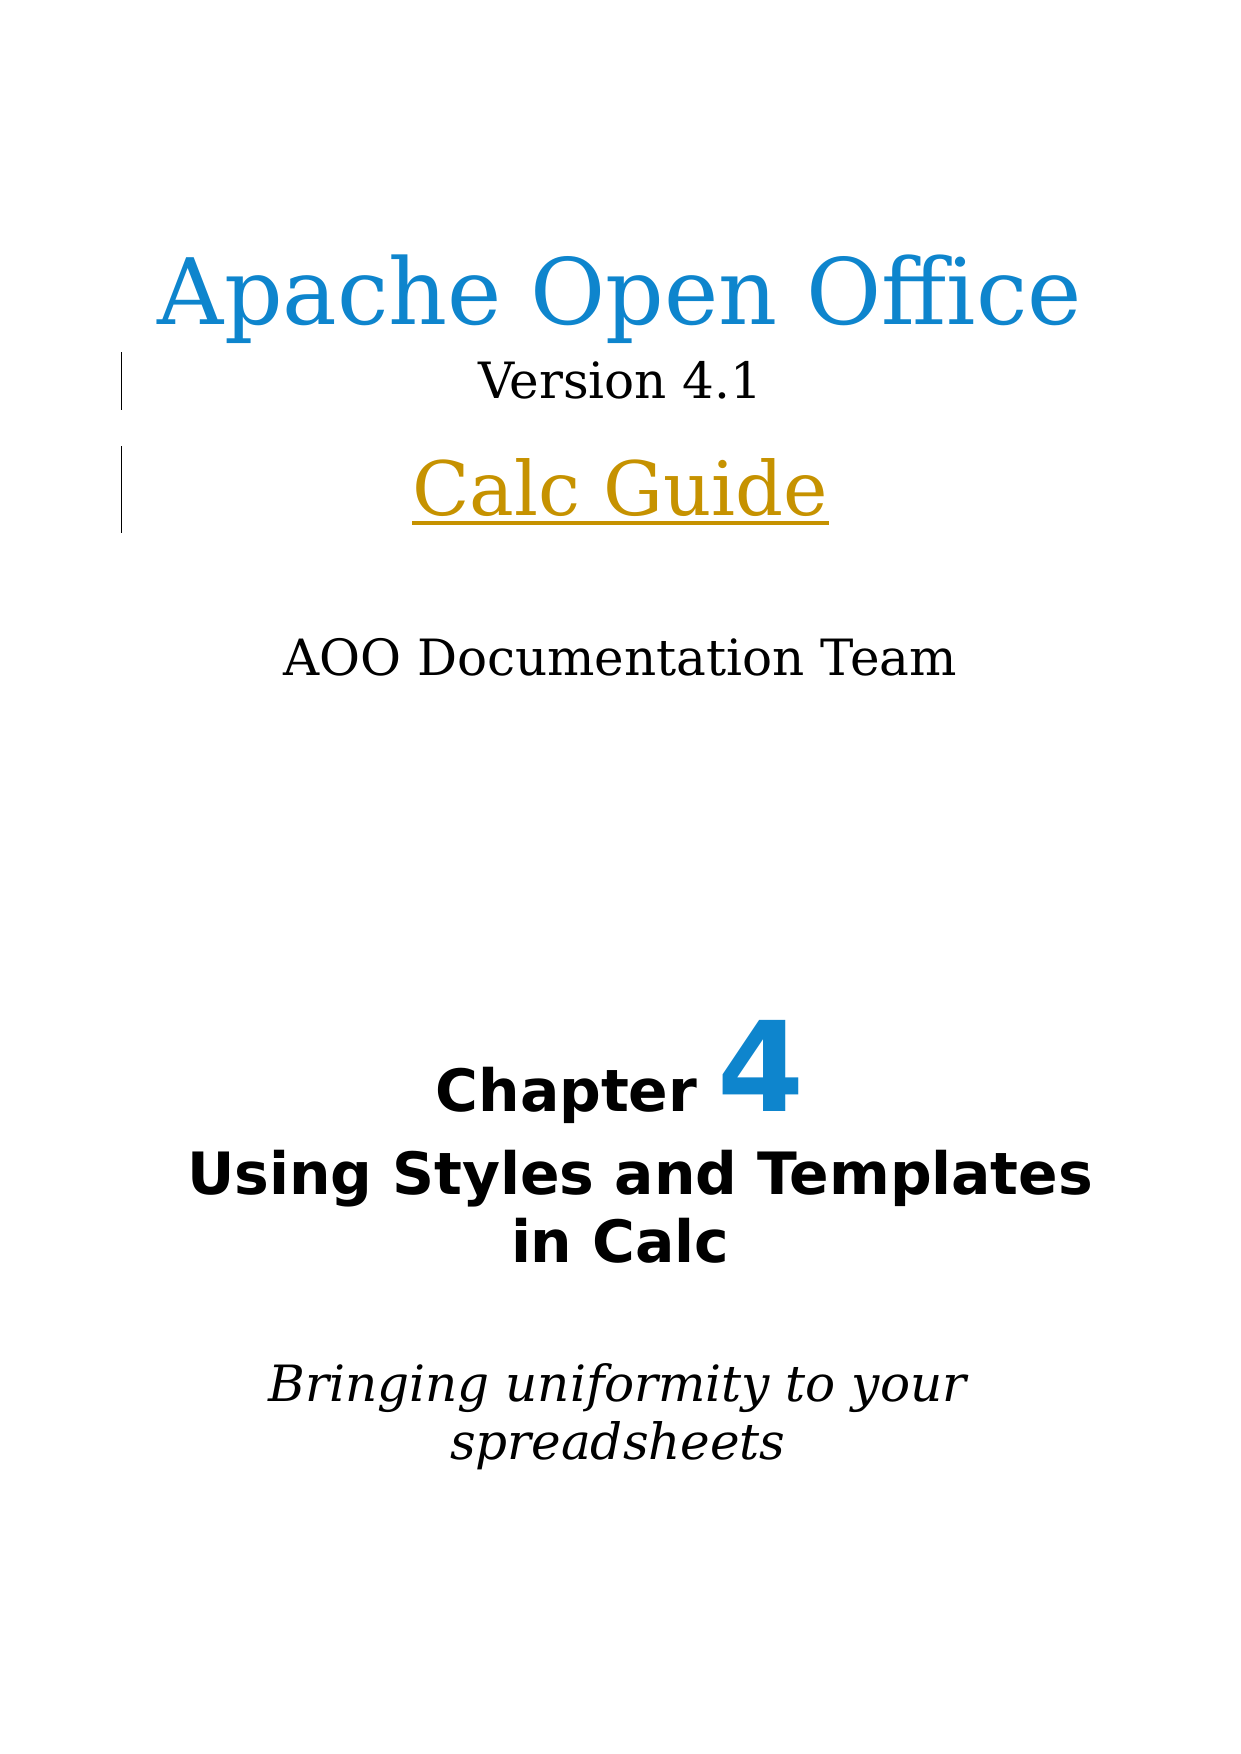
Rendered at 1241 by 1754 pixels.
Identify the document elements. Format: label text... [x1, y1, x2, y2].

subtitle Chapter 4 Using Styles and Templates in Calc [136, 995, 1104, 1276]
subtitle Bringing uniformity to your spreadsheets [136, 1355, 1104, 1471]
text Version 4.1 [136, 352, 1104, 410]
text AOO Documentation Team [136, 629, 1104, 688]
text Apache Open Office [136, 239, 1104, 346]
text Calc Guide [136, 446, 1104, 533]
